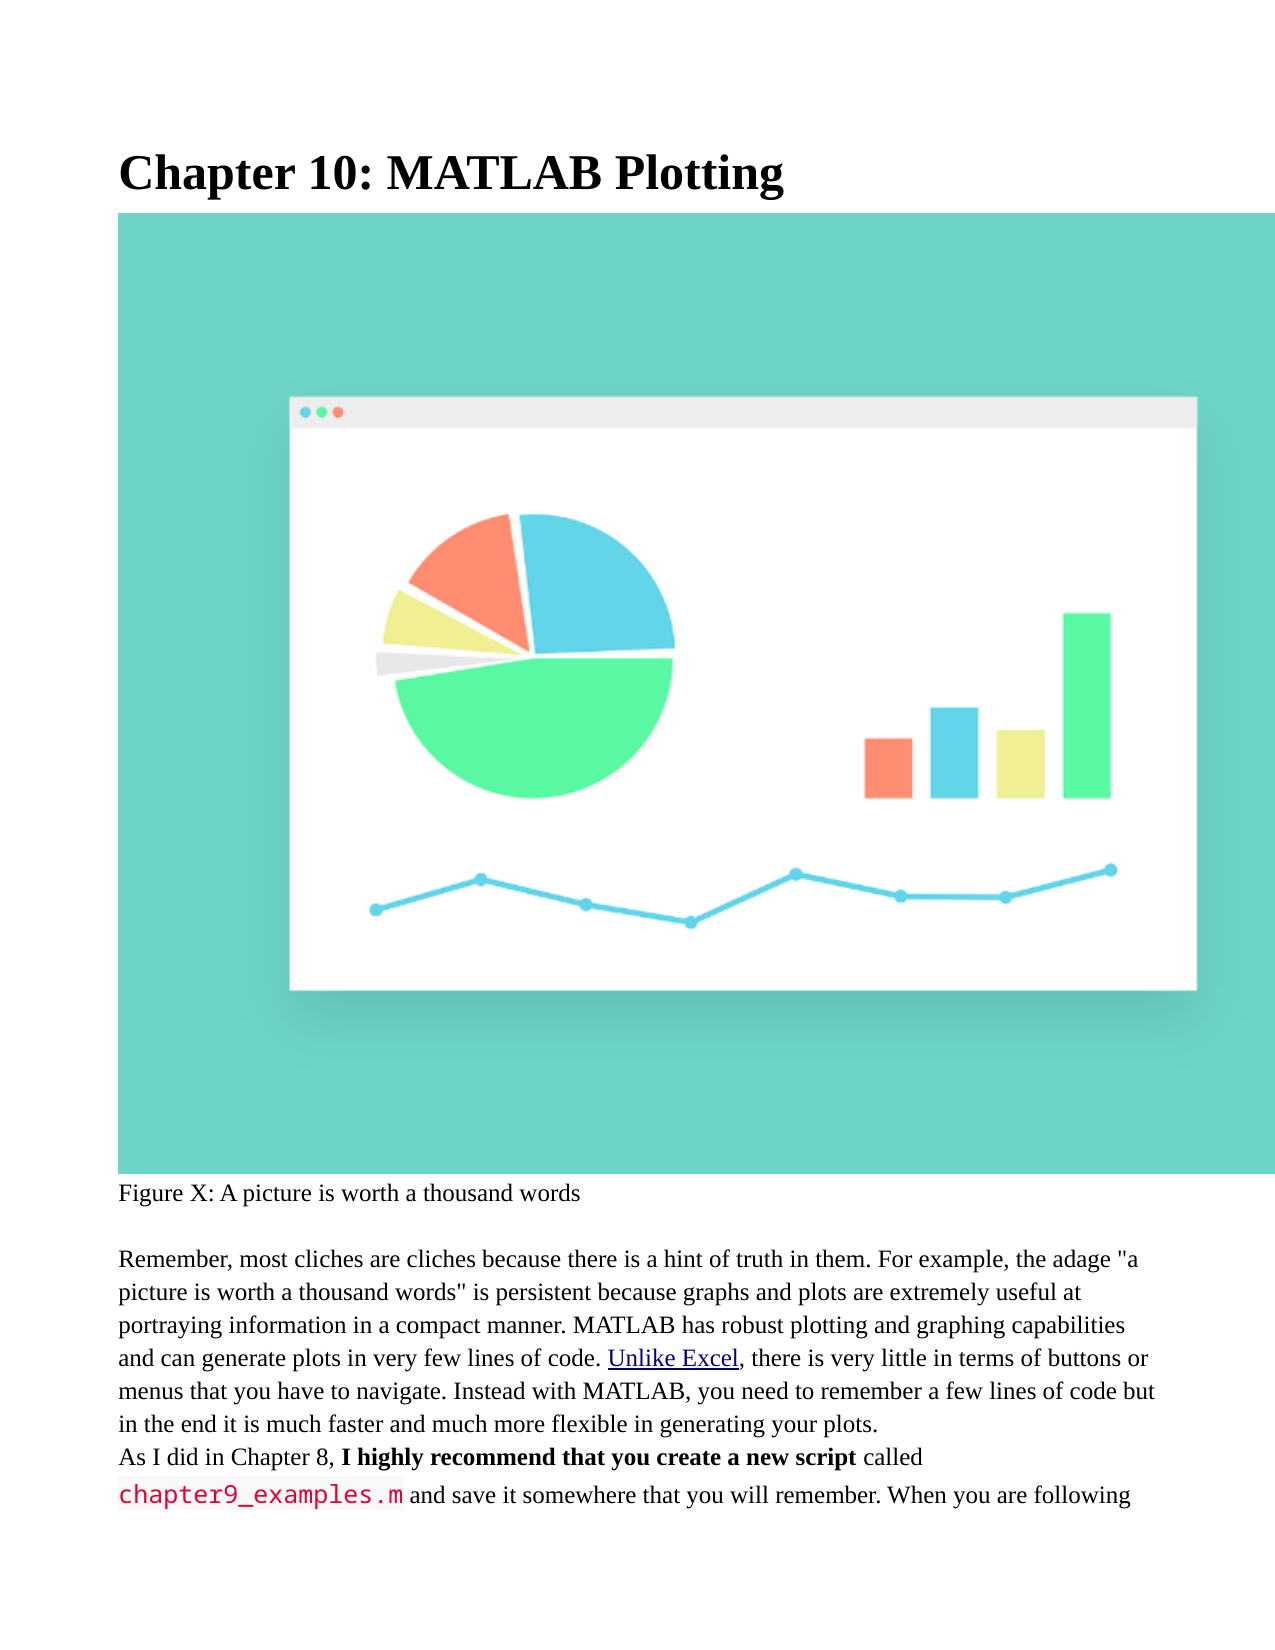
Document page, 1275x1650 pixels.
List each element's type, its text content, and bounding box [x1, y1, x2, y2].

picture [118, 213, 1275, 1174]
text Remember, most cliches are cliches because there is a hint of truth in them. For example, the adage "a picture is worth a thousand words" is persistent because graphs and plots are extremely useful at portraying information in a compact manner. MATLAB has robust plotting and graphing capabilities and can generate plots in very few lines of code. Unlike Excel, there is very little in terms of buttons or menus that you have to navigate. Instead with MATLAB, you need to remember a few lines of code but in the end it is much faster and much more flexible in generating your plots. [118, 1244, 1157, 1438]
subtitle Chapter 10: MATLAB Plotting [118, 143, 1157, 201]
text Figure X: A picture is worth a thousand words [118, 1178, 1157, 1207]
text As I did in Chapter 8, I highly recommend that you create a new script called chapter9_examples.m and save it somewhere that you will remember. When you are following [118, 1442, 1157, 1510]
